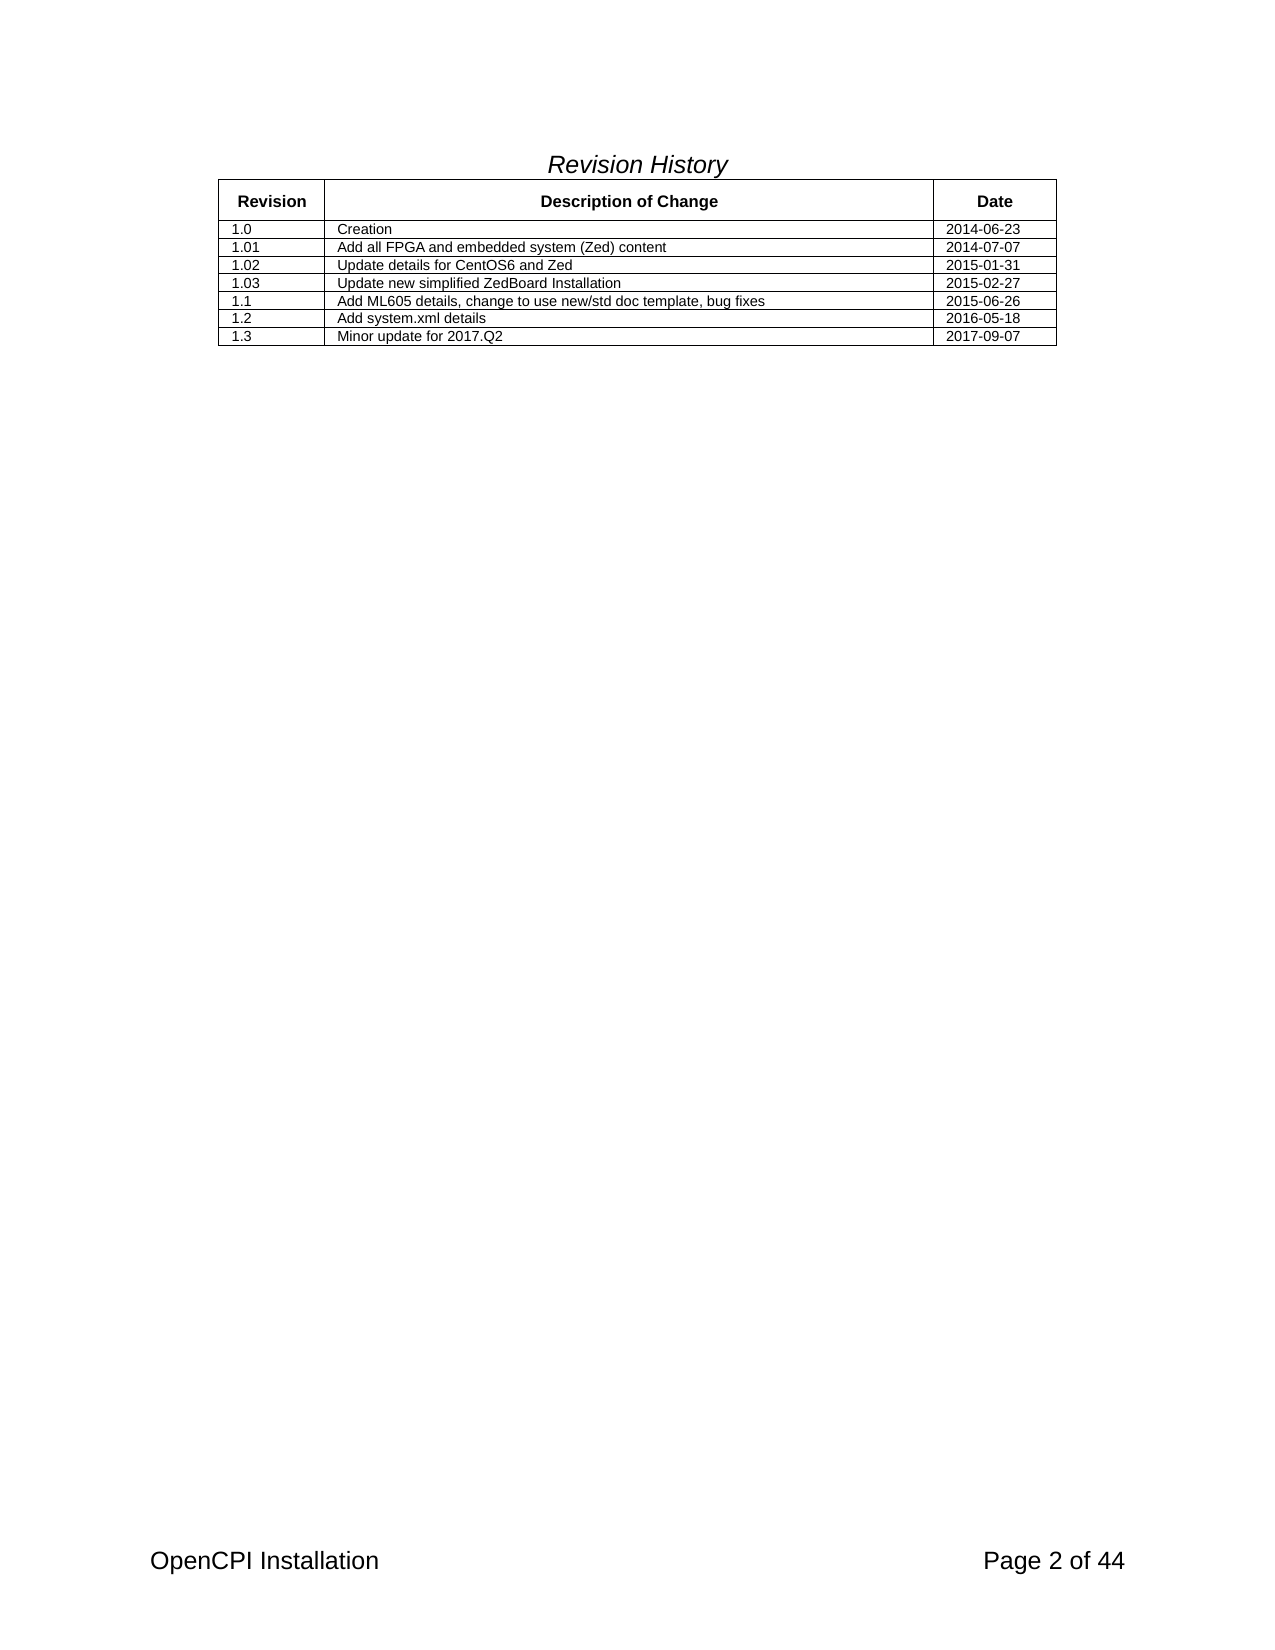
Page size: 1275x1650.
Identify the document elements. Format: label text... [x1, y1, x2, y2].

table_cell Add all FPGA and embedded system (Zed) content [325, 239, 933, 256]
table_cell 2014-07-07 [934, 239, 1056, 256]
table_cell 1.03 [219, 274, 324, 291]
table_cell Minor update for 2017.Q2 [325, 328, 933, 344]
table_cell Add ML605 details, change to use new/std doc template, bug fixes [325, 292, 933, 309]
table_cell 1.01 [219, 239, 324, 256]
table_cell 2017-09-07 [934, 328, 1056, 344]
text Revision History [150, 150, 1125, 179]
table_cell 2015-01-31 [934, 257, 1056, 273]
table_header Revision [219, 180, 324, 220]
table_cell Update details for CentOS6 and Zed [325, 257, 933, 273]
table_cell Update new simplified ZedBoard Installation [325, 274, 933, 291]
table_header Date [934, 180, 1056, 220]
table_cell 2016-05-18 [934, 310, 1056, 327]
table_header Description of Change [325, 180, 933, 220]
table_cell 1.1 [219, 292, 324, 309]
table_cell 1.02 [219, 257, 324, 273]
table_cell Creation [325, 221, 933, 238]
table_cell 2014-06-23 [934, 221, 1056, 238]
table_cell 2015-06-26 [934, 292, 1056, 309]
table_cell 1.3 [219, 328, 324, 344]
table_cell 1.0 [219, 221, 324, 238]
table_cell 2015-02-27 [934, 274, 1056, 291]
table_cell 1.2 [219, 310, 324, 327]
table_cell Add system.xml details [325, 310, 933, 327]
